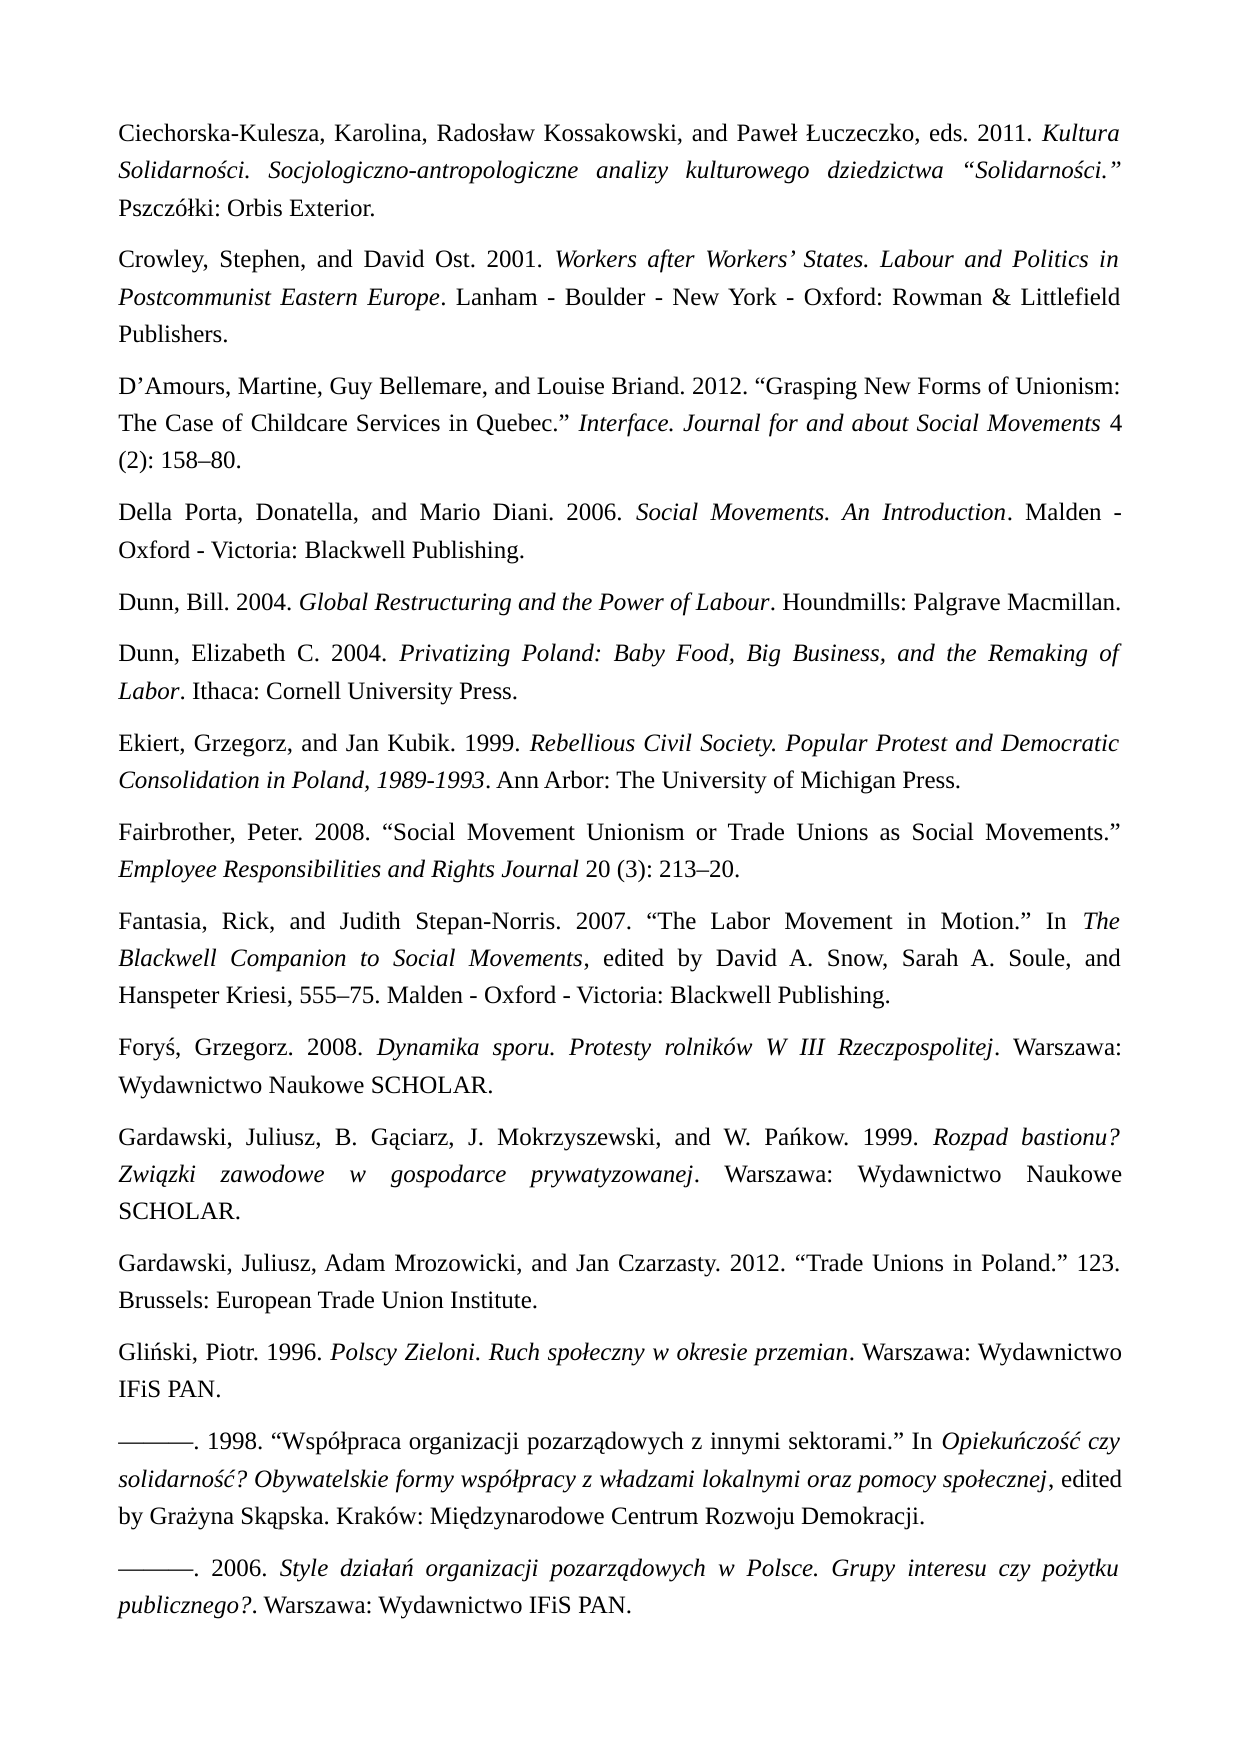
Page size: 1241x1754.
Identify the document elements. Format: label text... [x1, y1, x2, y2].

text D’Amours, Martine, Guy Bellemare, and Louise Briand. 2012. “Grasping New Forms of Unionism: The Case of Childcare Services in Quebec.” Interface. Journal for and about Social Movements 4 (2): 158–80. [118, 371, 1122, 474]
text Ekiert, Grzegorz, and Jan Kubik. 1999. Rebellious Civil Society. Popular Protest and Democratic Consolidation in Poland, 1989-1993. Ann Arbor: The University of Michigan Press. [118, 728, 1122, 794]
text Crowley, Stephen, and David Ost. 2001. Workers after Workers’ States. Labour and Politics in Postcommunist Eastern Europe. Lanham - Boulder - New York - Oxford: Rowman & Littlefield Publishers. [118, 244, 1122, 348]
text Dunn, Bill. 2004. Global Restructuring and the Power of Labour. Houndmills: Palgrave Macmillan. [118, 587, 1122, 615]
text Gliński, Piotr. 1996. Polscy Zieloni. Ruch społeczny w okresie przemian. Warszawa: Wydawnictwo IFiS PAN. [118, 1337, 1122, 1403]
text Dunn, Elizabeth C. 2004. Privatizing Poland: Baby Food, Big Business, and the Remaking of Labor. Ithaca: Cornell University Press. [118, 638, 1122, 704]
text Della Porta, Donatella, and Mario Diani. 2006. Social Movements. An Introduction. Malden - Oxford - Victoria: Blackwell Publishing. [118, 497, 1122, 563]
text Foryś, Grzegorz. 2008. Dynamika sporu. Protesty rolników W III Rzeczpospolitej. Warszawa: Wydawnictwo Naukowe SCHOLAR. [118, 1032, 1122, 1098]
text Gardawski, Juliusz, Adam Mrozowicki, and Jan Czarzasty. 2012. “Trade Unions in Poland.” 123. Brussels: European Trade Union Institute. [118, 1248, 1122, 1314]
text Fairbrother, Peter. 2008. “Social Movement Unionism or Trade Unions as Social Movements.” Employee Responsibilities and Rights Journal 20 (3): 213–20. [118, 817, 1122, 883]
text Fantasia, Rick, and Judith Stepan-Norris. 2007. “The Labor Movement in Motion.” In The Blackwell Companion to Social Movements, edited by David A. Snow, Sarah A. Soule, and Hanspeter Kriesi, 555–75. Malden - Oxford - Victoria: Blackwell Publishing. [118, 906, 1122, 1009]
text Ciechorska-Kulesza, Karolina, Radosław Kossakowski, and Paweł Łuczeczko, eds. 2011. Kultura Solidarności. Socjologiczno-antropologiczne analizy kulturowego dziedzictwa “Solidarności.” Pszczółki: Orbis Exterior. [118, 118, 1122, 221]
text ———. 1998. “Współpraca organizacji pozarządowych z innymi sektorami.” In Opiekuńczość czy solidarność? Obywatelskie formy współpracy z władzami lokalnymi oraz pomocy społecznej, edited by Grażyna Skąpska. Kraków: Międzynarodowe Centrum Rozwoju Demokracji. [118, 1426, 1122, 1530]
text ———. 2006. Style działań organizacji pozarządowych w Polsce. Grupy interesu czy pożytku publicznego?. Warszawa: Wydawnictwo IFiS PAN. [118, 1553, 1122, 1619]
text Gardawski, Juliusz, B. Gąciarz, J. Mokrzyszewski, and W. Pańkow. 1999. Rozpad bastionu? Związki zawodowe w gospodarce prywatyzowanej. Warszawa: Wydawnictwo Naukowe SCHOLAR. [118, 1122, 1122, 1225]
